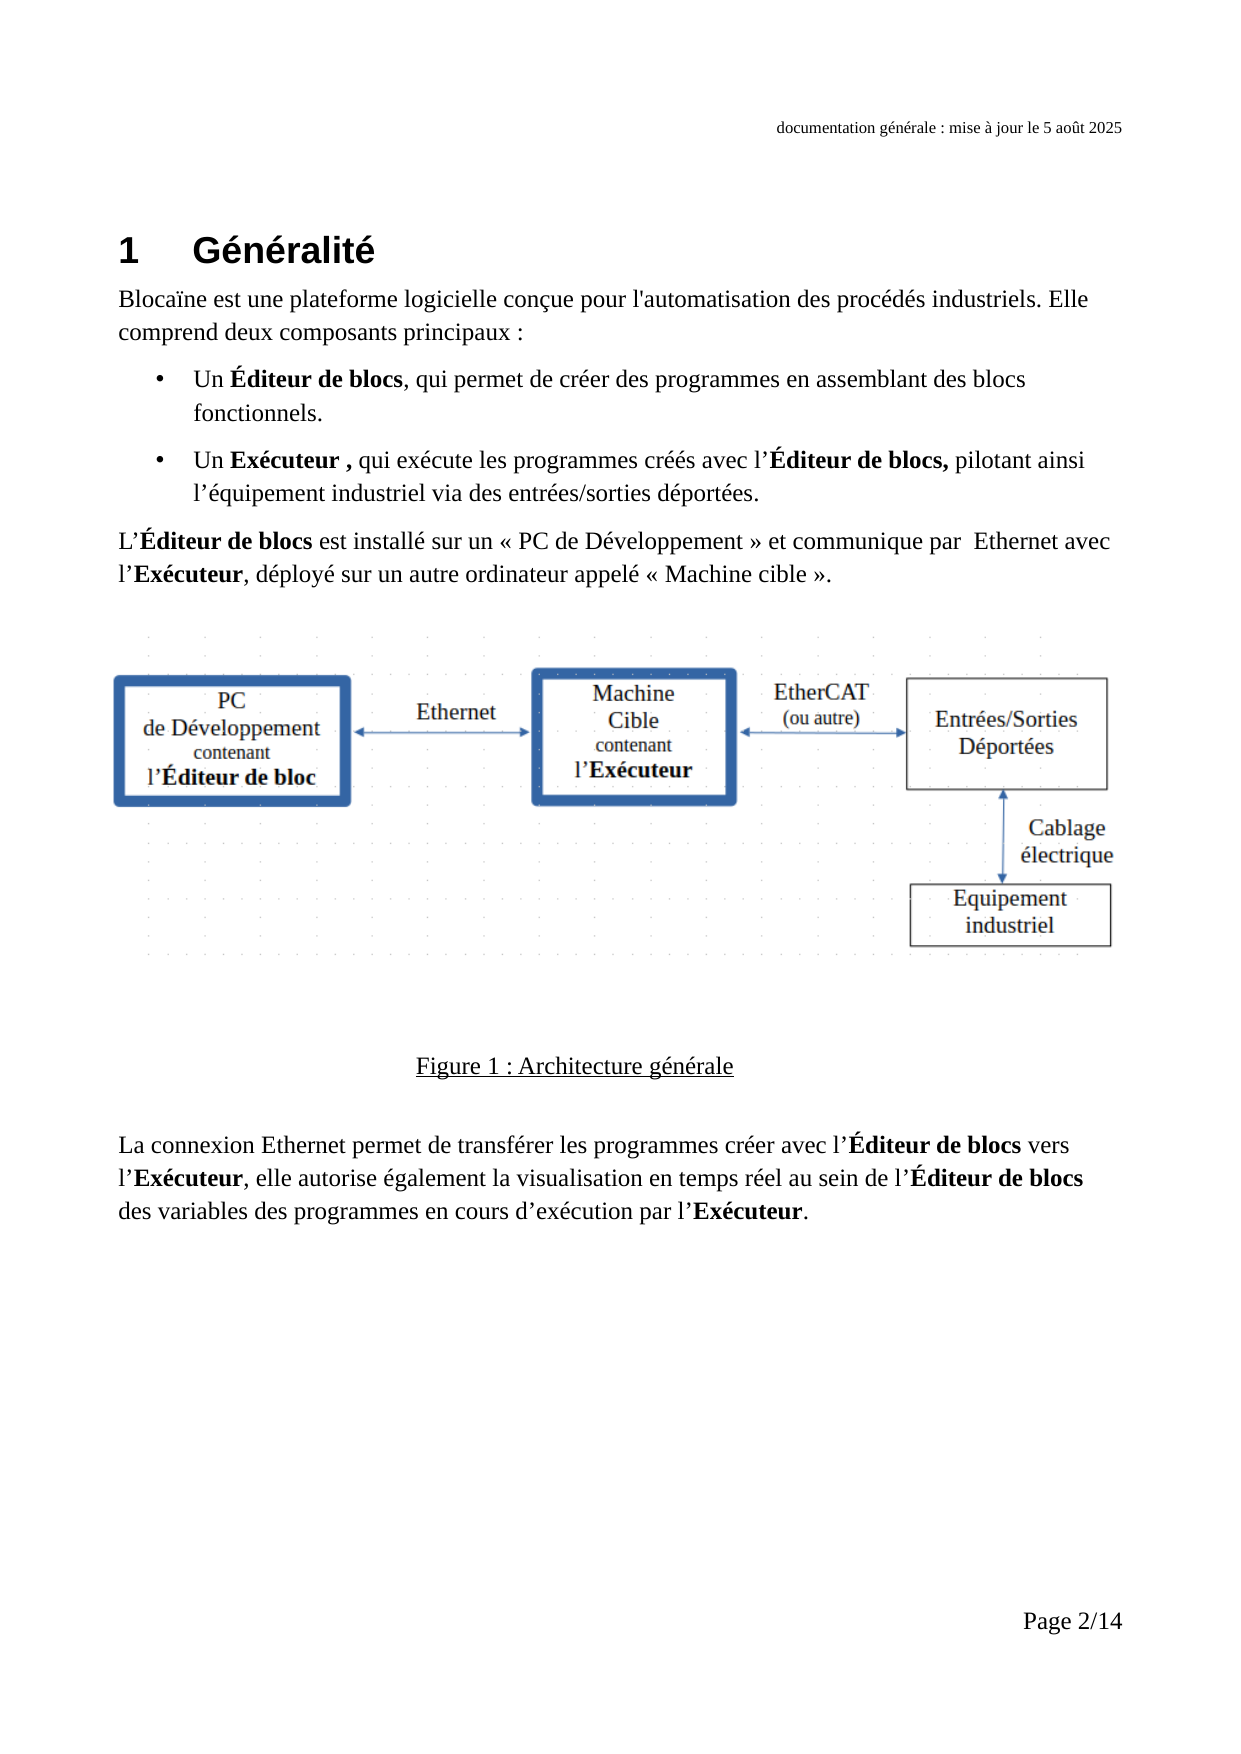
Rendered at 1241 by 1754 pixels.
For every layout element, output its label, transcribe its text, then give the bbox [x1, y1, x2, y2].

subtitle Généralité [118, 228, 1122, 271]
text La connexion Ethernet permet de transférer les programmes créer avec l’Éditeur de blocs vers l’Exécuteur, elle autorise également la visualisation en temps réel au sein de l’Éditeur de blocs des variables des programmes en cours d’exécution par l’Exécuteur. [118, 1130, 1122, 1225]
list Un Exécuteur , qui exécute les programmes créés avec l’Éditeur de blocs, pilotant ainsi l’équipement industriel via des entrées/sorties déportées. [156, 445, 1122, 507]
picture [110, 628, 1115, 965]
text L’Éditeur de blocs est installé sur un « PC de Développement » et communique par Ethernet avec l’Exécuteur, déployé sur un autre ordinateur appelé « Machine cible ». [118, 526, 1122, 588]
list Un Éditeur de blocs, qui permet de créer des programmes en assemblant des blocs fonctionnels. [156, 364, 1122, 426]
text Blocaïne est une plateforme logicielle conçue pour l'automatisation des procédés industriels. Elle comprend deux composants principaux : [118, 284, 1122, 346]
